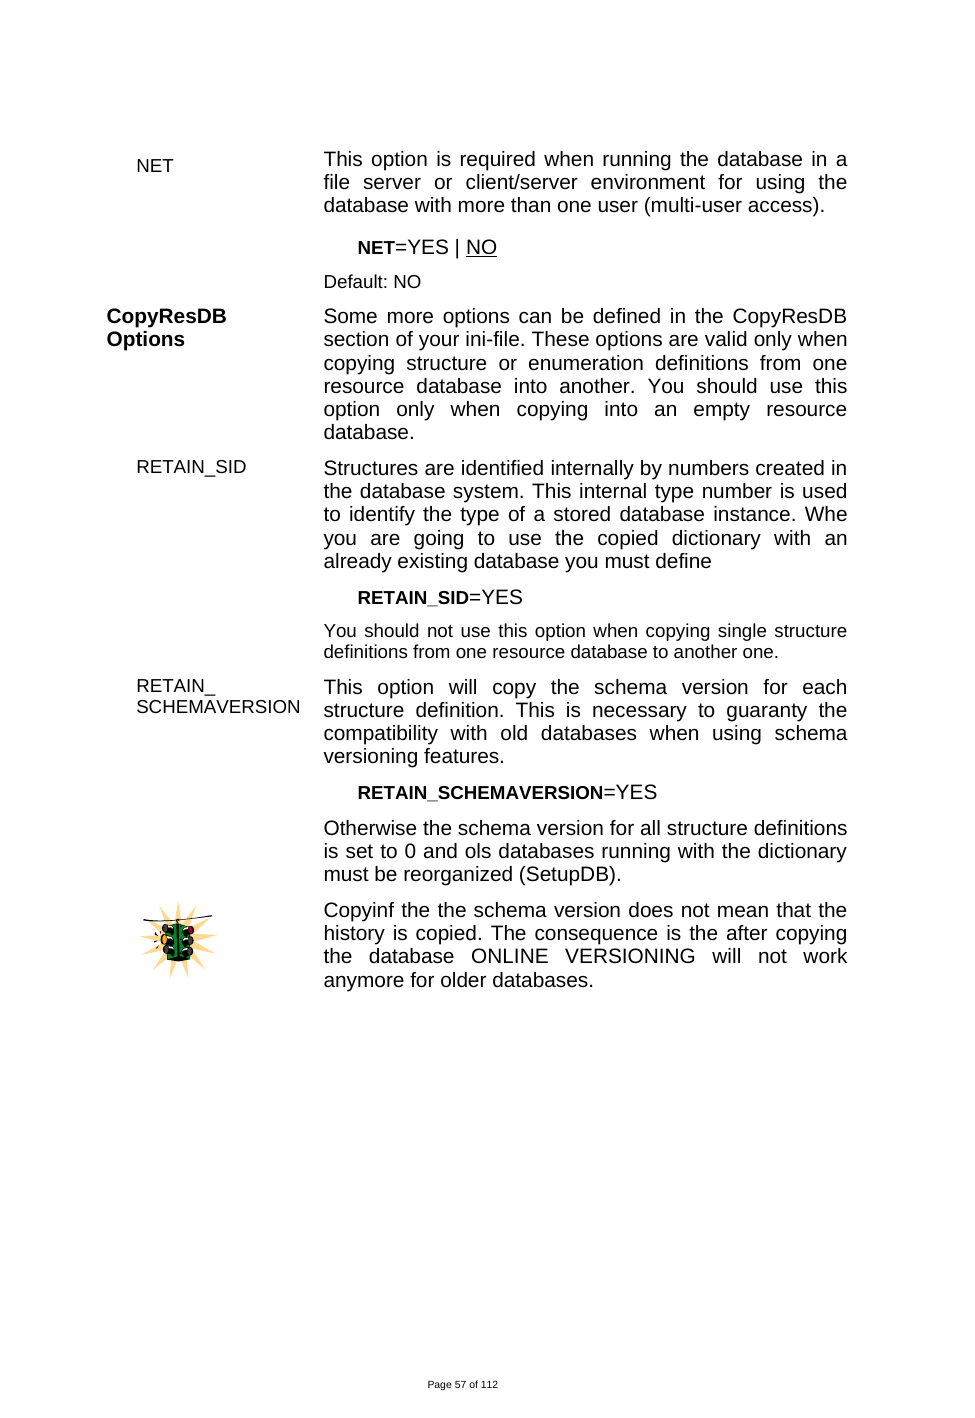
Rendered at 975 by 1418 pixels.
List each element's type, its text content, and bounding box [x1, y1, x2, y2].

table_cell CopyResDB Options [95, 299, 312, 450]
table_cell NET [95, 147, 312, 298]
table_cell RETAIN_ SCHEMAVERSION [95, 669, 312, 998]
table_cell This option will copy the schema version for each structure definition. This is necessary to guaranty the compatibility with old databases when using schema versioning features. RETAIN_SCHEMAVERSION=YES Otherwise the schema version for all structure definitions is set to 0 and ols databases running with the dictionary must be reorganized (SetupDB). Copyinf the the schema version does not mean that the history is copied. The consequence is the after copying the database ONLINE VERSIONING will not work anymore for older databases. [312, 669, 859, 998]
table_cell RETAIN_SID [95, 450, 312, 669]
table_cell This option is required when running the database in a file server or client/server environment for using the database with more than one user (multi-user access). NET=YES | NO Default: NO [312, 147, 859, 298]
table_cell Some more options can be defined in the CopyResDB section of your ini-file. These options are valid only when copying structure or enumeration definitions from one resource database into another. You should use this option only when copying into an empty resource database. [312, 299, 859, 450]
table_cell Structures are identified internally by numbers created in the database system. This internal type number is used to identify the type of a stored database instance. Whe you are going to use the copied dictionary with an already existing database you must define RETAIN_SID=YES You should not use this option when copying single structure definitions from one resource database to another one. [312, 450, 859, 669]
